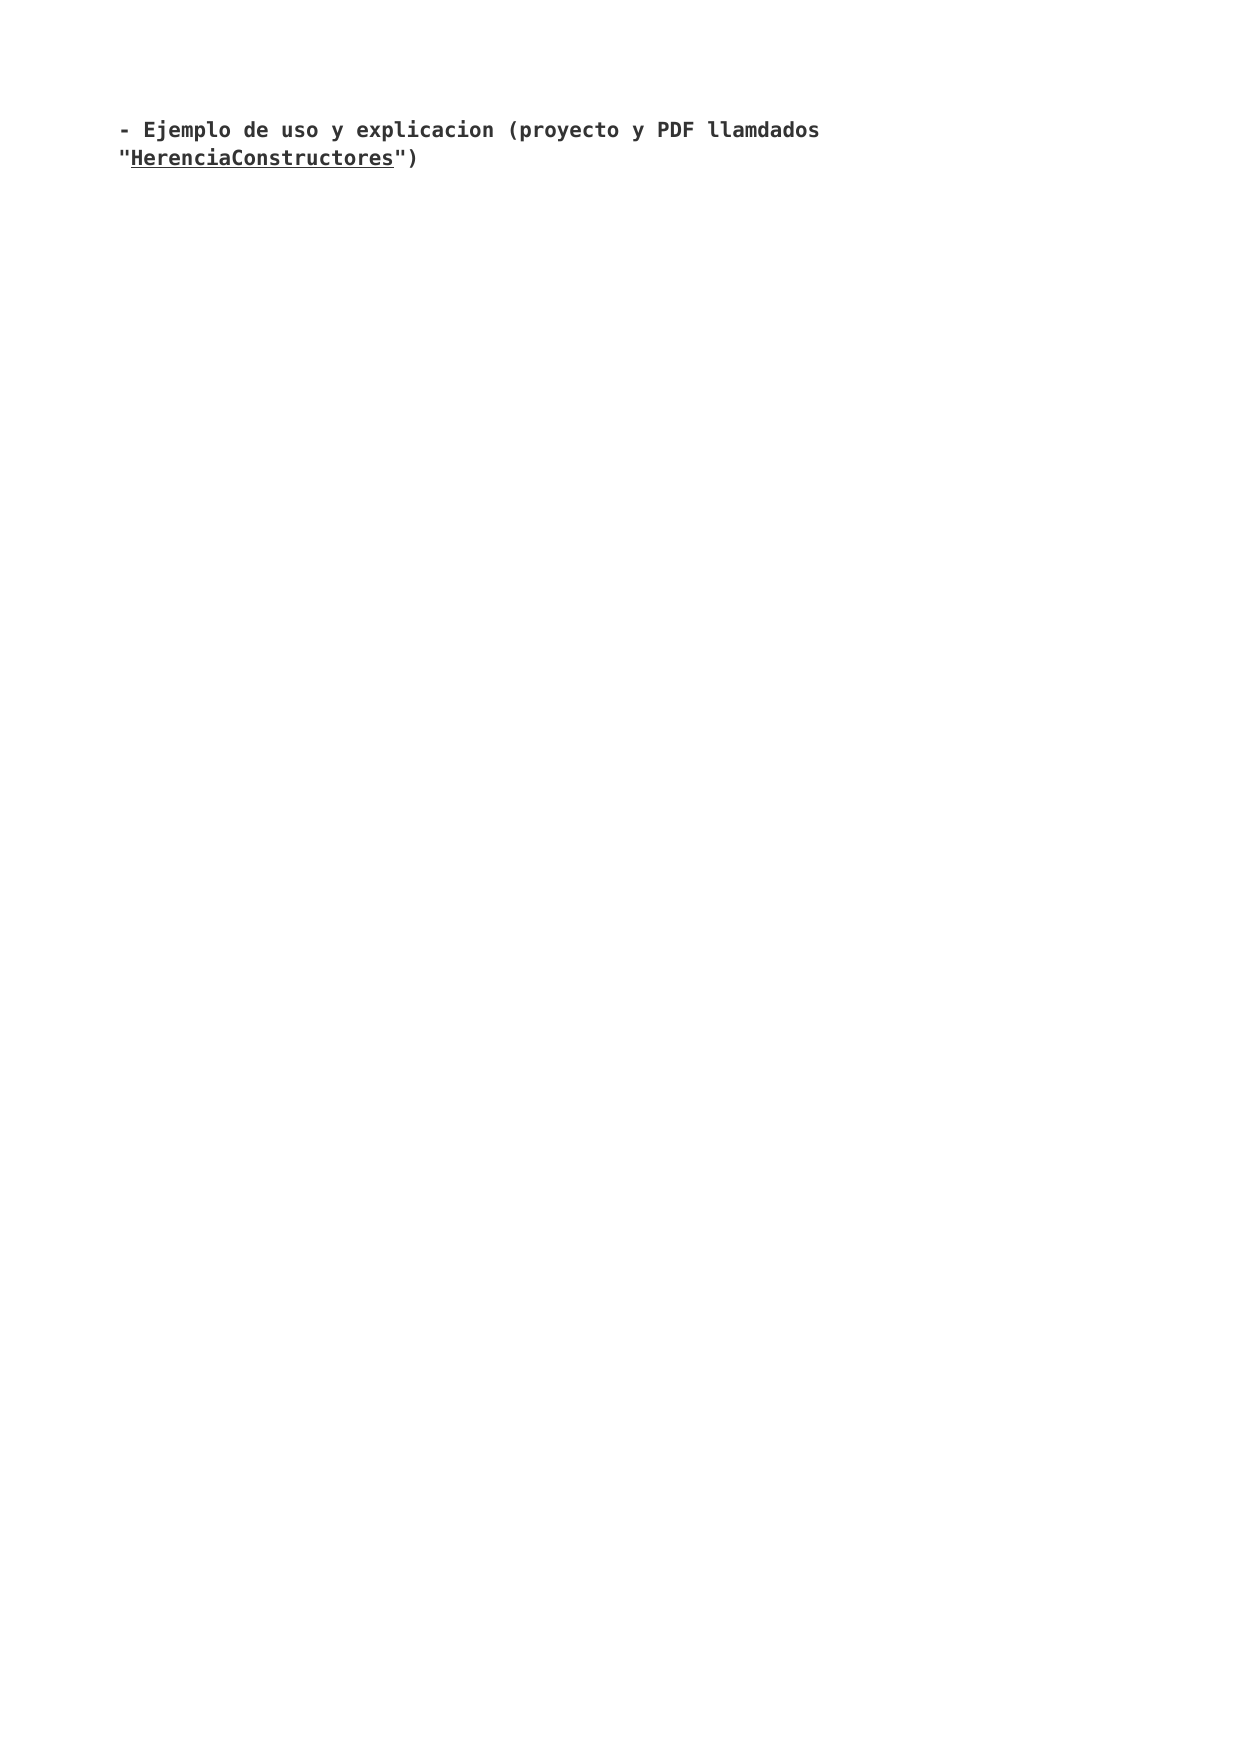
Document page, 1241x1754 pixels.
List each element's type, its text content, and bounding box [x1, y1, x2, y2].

text - Ejemplo de uso y explicacion (proyecto y PDF llamdados "HerenciaConstructores") [118, 118, 1122, 170]
